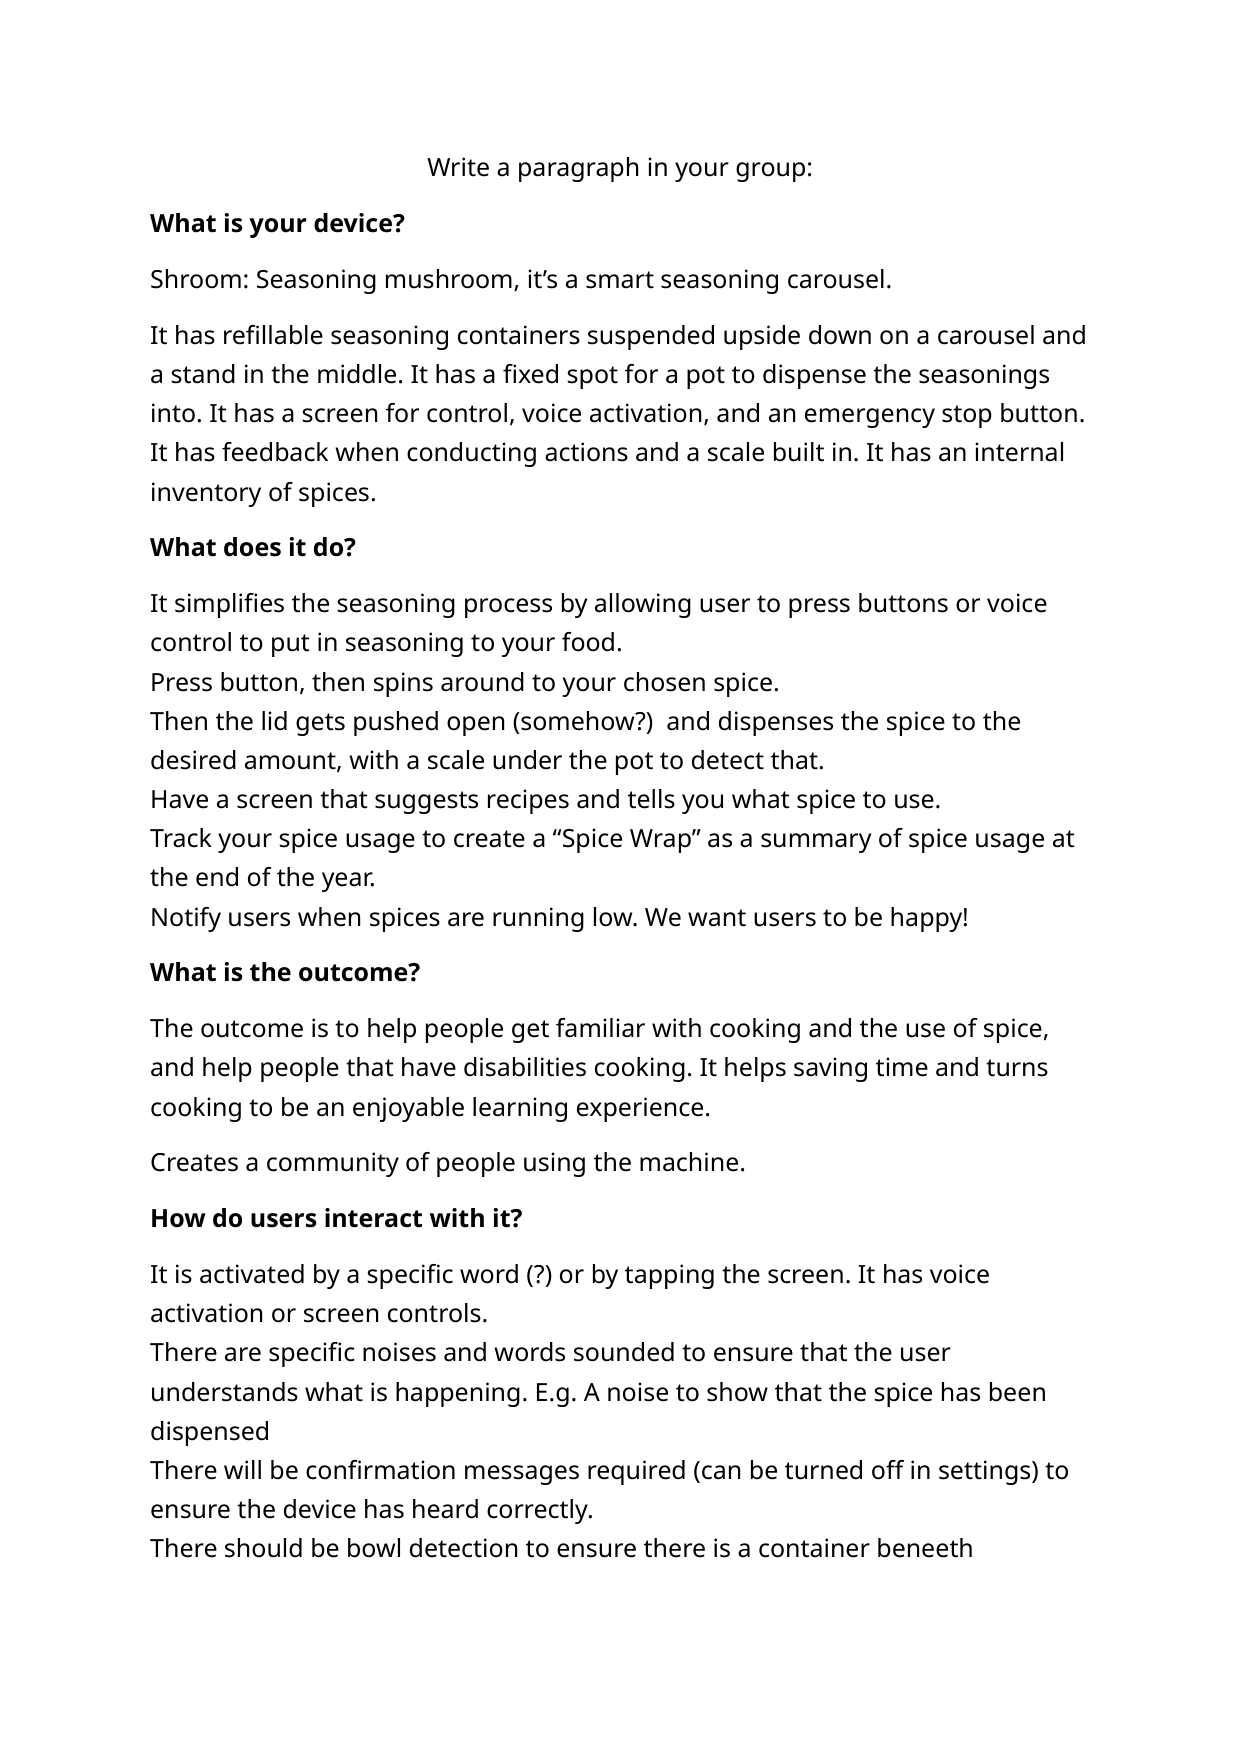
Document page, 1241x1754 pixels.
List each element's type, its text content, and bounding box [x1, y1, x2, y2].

text It has refillable seasoning containers suspended upside down on a carousel and a stand in the middle. It has a fixed spot for a pot to dispense the seasonings into. It has a screen for control, voice activation, and an emergency stop button. It has feedback when conducting actions and a scale built in. It has an internal inventory of spices. [150, 317, 1090, 508]
text The outcome is to help people get familiar with cooking and the use of spice, and help people that have disabilities cooking. It helps saving time and turns cooking to be an enjoyable learning experience. [150, 1011, 1090, 1123]
text What does it do? [150, 530, 1090, 564]
text Creates a community of people using the machine. [150, 1145, 1090, 1179]
text It is activated by a specific word (?) or by tapping the screen. It has voice activation or screen controls. There are specific noises and words sounded to ensure that the user understands what is happening. E.g. A noise to show that the spice has been dispensed There will be confirmation messages required (can be turned off in settings) to ensure the device has heard correctly. There should be bowl detection to ensure there is a container beneeth [150, 1257, 1090, 1565]
text It simplifies the seasoning process by allowing user to press buttons or voice control to put in seasoning to your food. Press button, then spins around to your chosen spice. Then the lid gets pushed open (somehow?) and dispenses the spice to the desired amount, with a scale under the pot to detect that. Have a screen that suggests recipes and tells you what spice to use. Track your spice usage to create a “Spice Wrap” as a summary of spice usage at the end of the year. Notify users when spices are running low. We want users to be happy! [150, 586, 1090, 933]
text Write a paragraph in your group: [150, 150, 1090, 184]
text What is the outcome? [150, 955, 1090, 989]
text What is your device? [150, 206, 1090, 240]
text How do users interact with it? [150, 1201, 1090, 1235]
text Shroom: Seasoning mushroom, it’s a smart seasoning carousel. [150, 262, 1090, 296]
